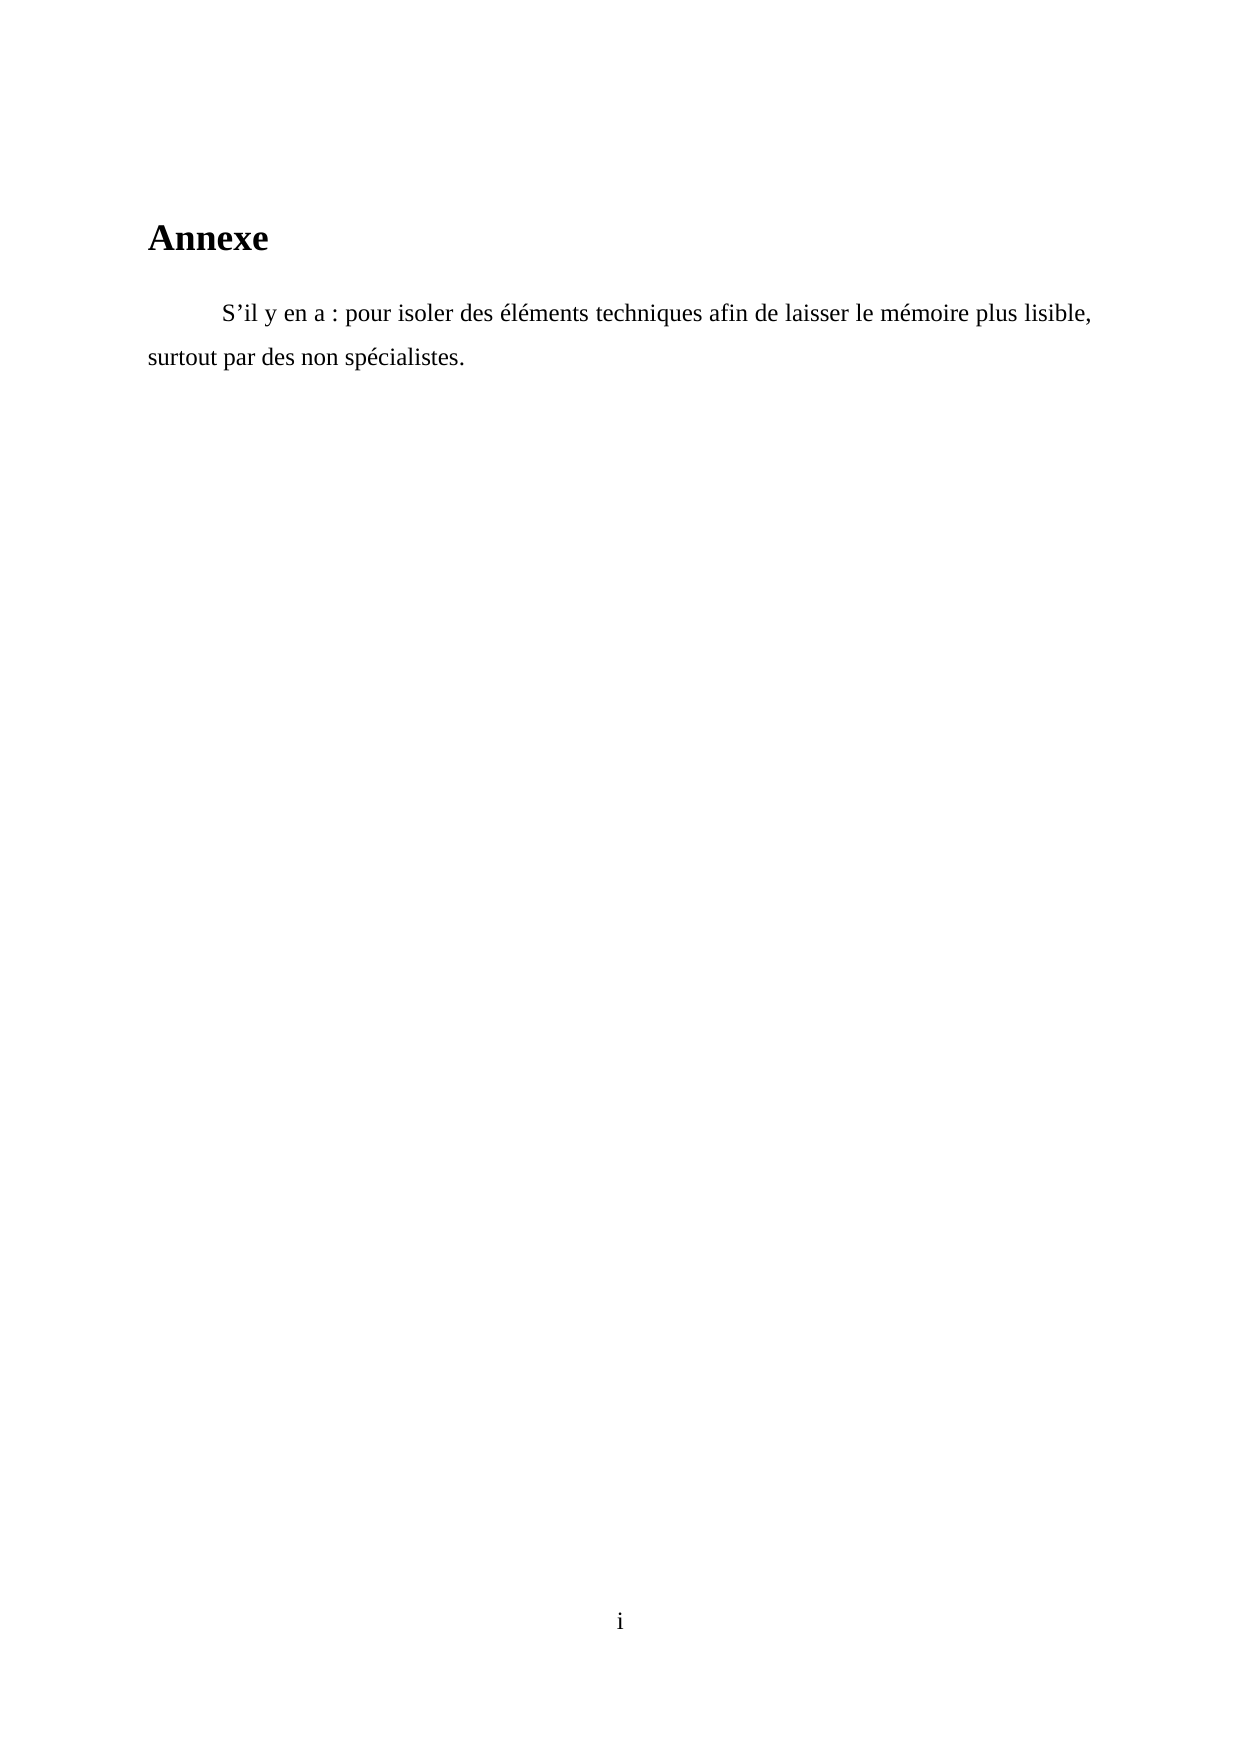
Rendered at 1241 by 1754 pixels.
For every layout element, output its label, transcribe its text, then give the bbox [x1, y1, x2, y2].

subtitle Annexe [148, 215, 1092, 258]
text S’il y en a : pour isoler des éléments techniques afin de laisser le mémoire plus lisible, surtout par des non spécialistes. [148, 298, 1092, 370]
